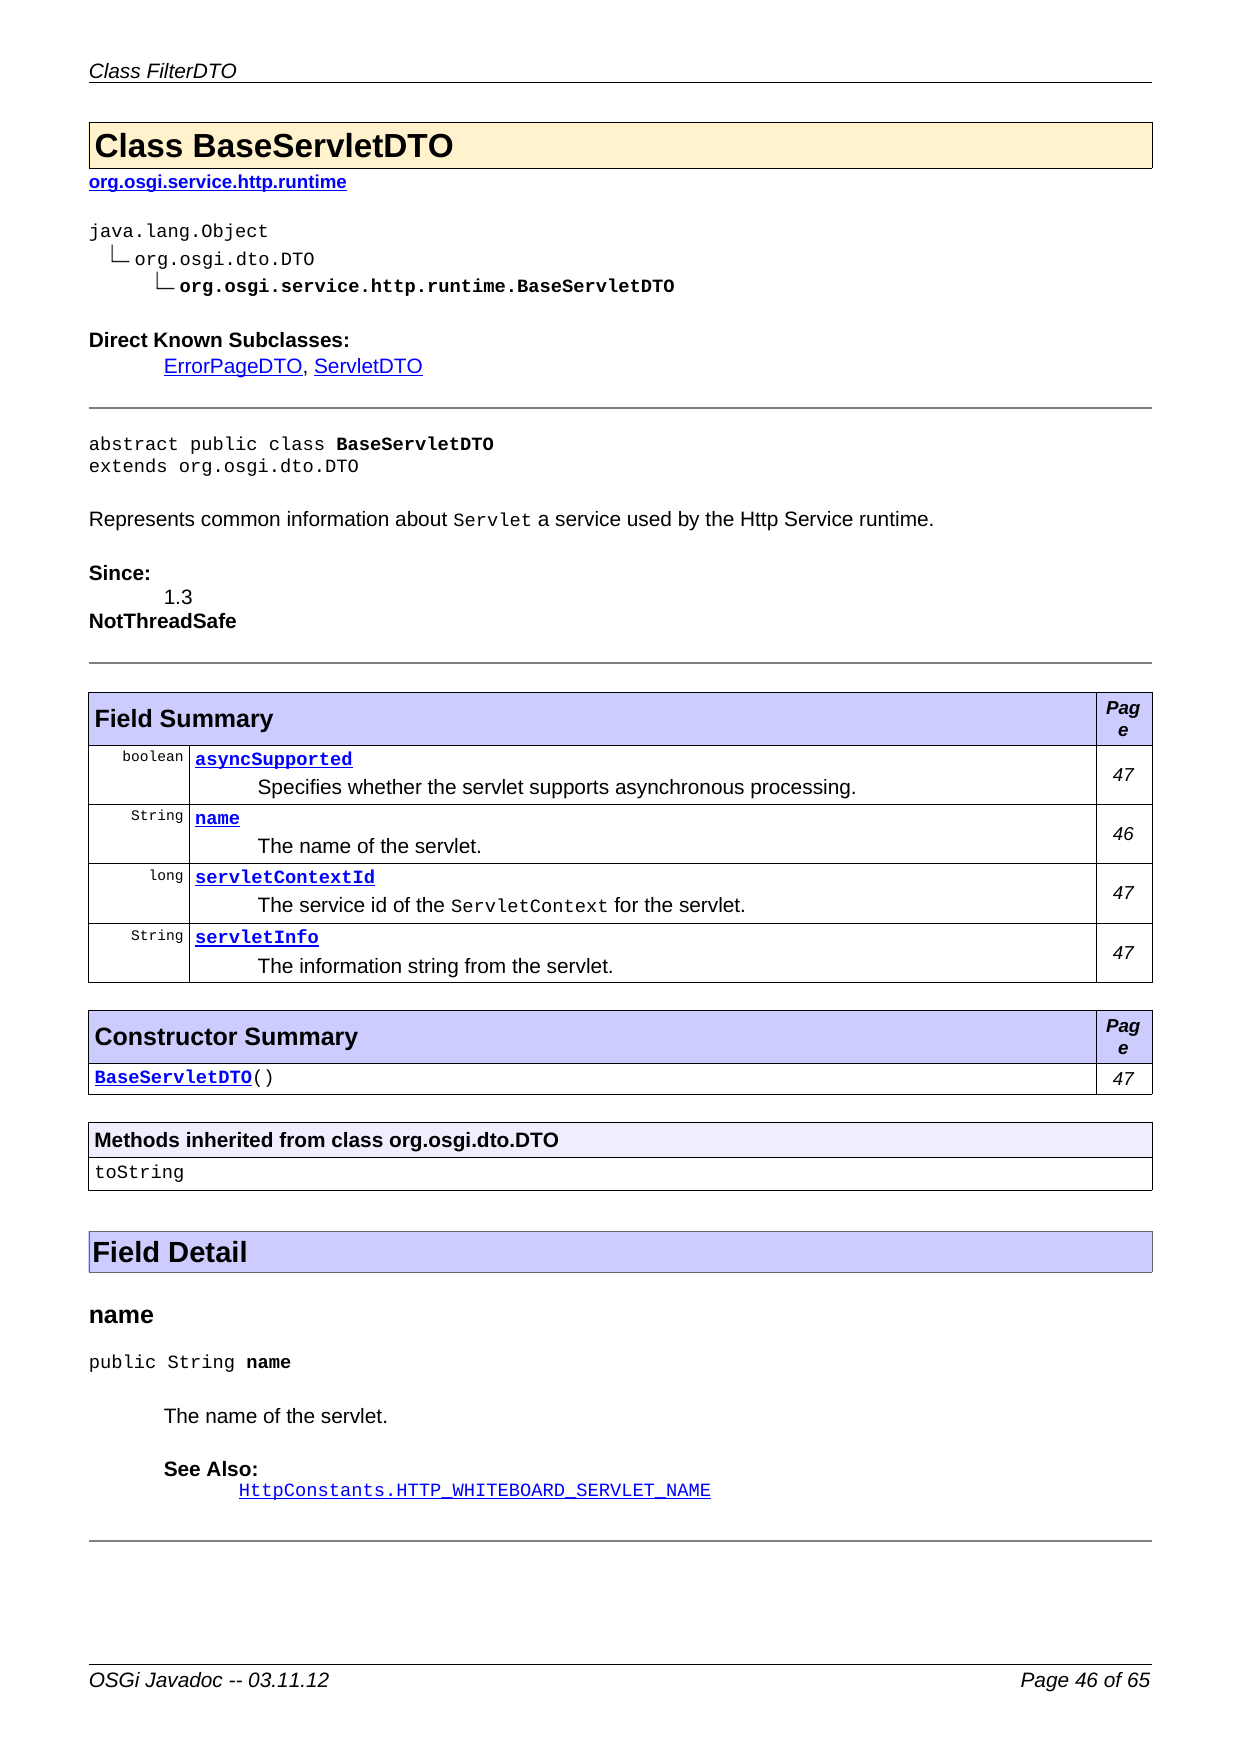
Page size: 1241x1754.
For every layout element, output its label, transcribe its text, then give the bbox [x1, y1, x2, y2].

table_cell boolean [89, 746, 189, 804]
table_cell name The name of the servlet. [190, 805, 1096, 863]
text abstract public class BaseServletDTO [88, 435, 1152, 456]
table_cell servletContextId The service id of the ServletContext for the servlet. [190, 864, 1096, 923]
subtitle Direct Known Subclasses: [88, 327, 1152, 351]
table_header Constructor Summary [89, 1011, 1096, 1063]
text java.lang.Object [88, 222, 1152, 243]
text org.osgi.dto.DTO [88, 243, 1152, 271]
table_cell asyncSupported Specifies whether the servlet supports asynchronous processing. [190, 746, 1096, 804]
text The name of the servlet. [163, 1404, 1152, 1428]
subtitle Class BaseServletDTO [90, 123, 1152, 168]
table_header Page [1097, 1011, 1152, 1063]
text 1.3 [163, 585, 1152, 609]
text Since: [88, 561, 1152, 585]
text NotThreadSafe [88, 609, 1152, 633]
table_cell 47 [1097, 746, 1152, 804]
table_header Methods inherited from class org.osgi.dto.DTO [89, 1123, 1152, 1157]
table_header Page [1097, 693, 1152, 745]
table_cell String [89, 805, 189, 863]
text extends org.osgi.dto.DTO [88, 456, 1152, 478]
text org.osgi.service.http.runtime [88, 171, 1152, 193]
text HttpConstants.HTTP_WHITEBOARD_SERVLET_NAME [238, 1481, 1152, 1502]
picture [111, 243, 135, 266]
text Represents common information about Servlet a service used by the Http Service runtime. [88, 507, 1152, 532]
table_cell 46 [1097, 924, 1152, 982]
text ErrorPageDTO, ServletDTO [163, 354, 1152, 378]
table_cell servletInfo The information string from the servlet. [190, 924, 1096, 982]
table_cell 47 [1097, 1064, 1152, 1094]
table_cell BaseServletDTO() [89, 1064, 1096, 1094]
text public String name [88, 1353, 1152, 1374]
table_cell toString [89, 1158, 1152, 1190]
text See Also: [163, 1457, 1152, 1481]
table_cell 46 [1097, 805, 1152, 863]
text org.osgi.service.http.runtime.BaseServletDTO [88, 271, 1152, 298]
table_cell long [89, 864, 189, 923]
table_header Field Summary [89, 693, 1096, 745]
subtitle Field Detail [90, 1232, 1152, 1272]
picture [156, 270, 180, 293]
table_cell 47 [1097, 864, 1152, 923]
table_cell String [89, 924, 189, 982]
subtitle name [88, 1300, 1152, 1329]
